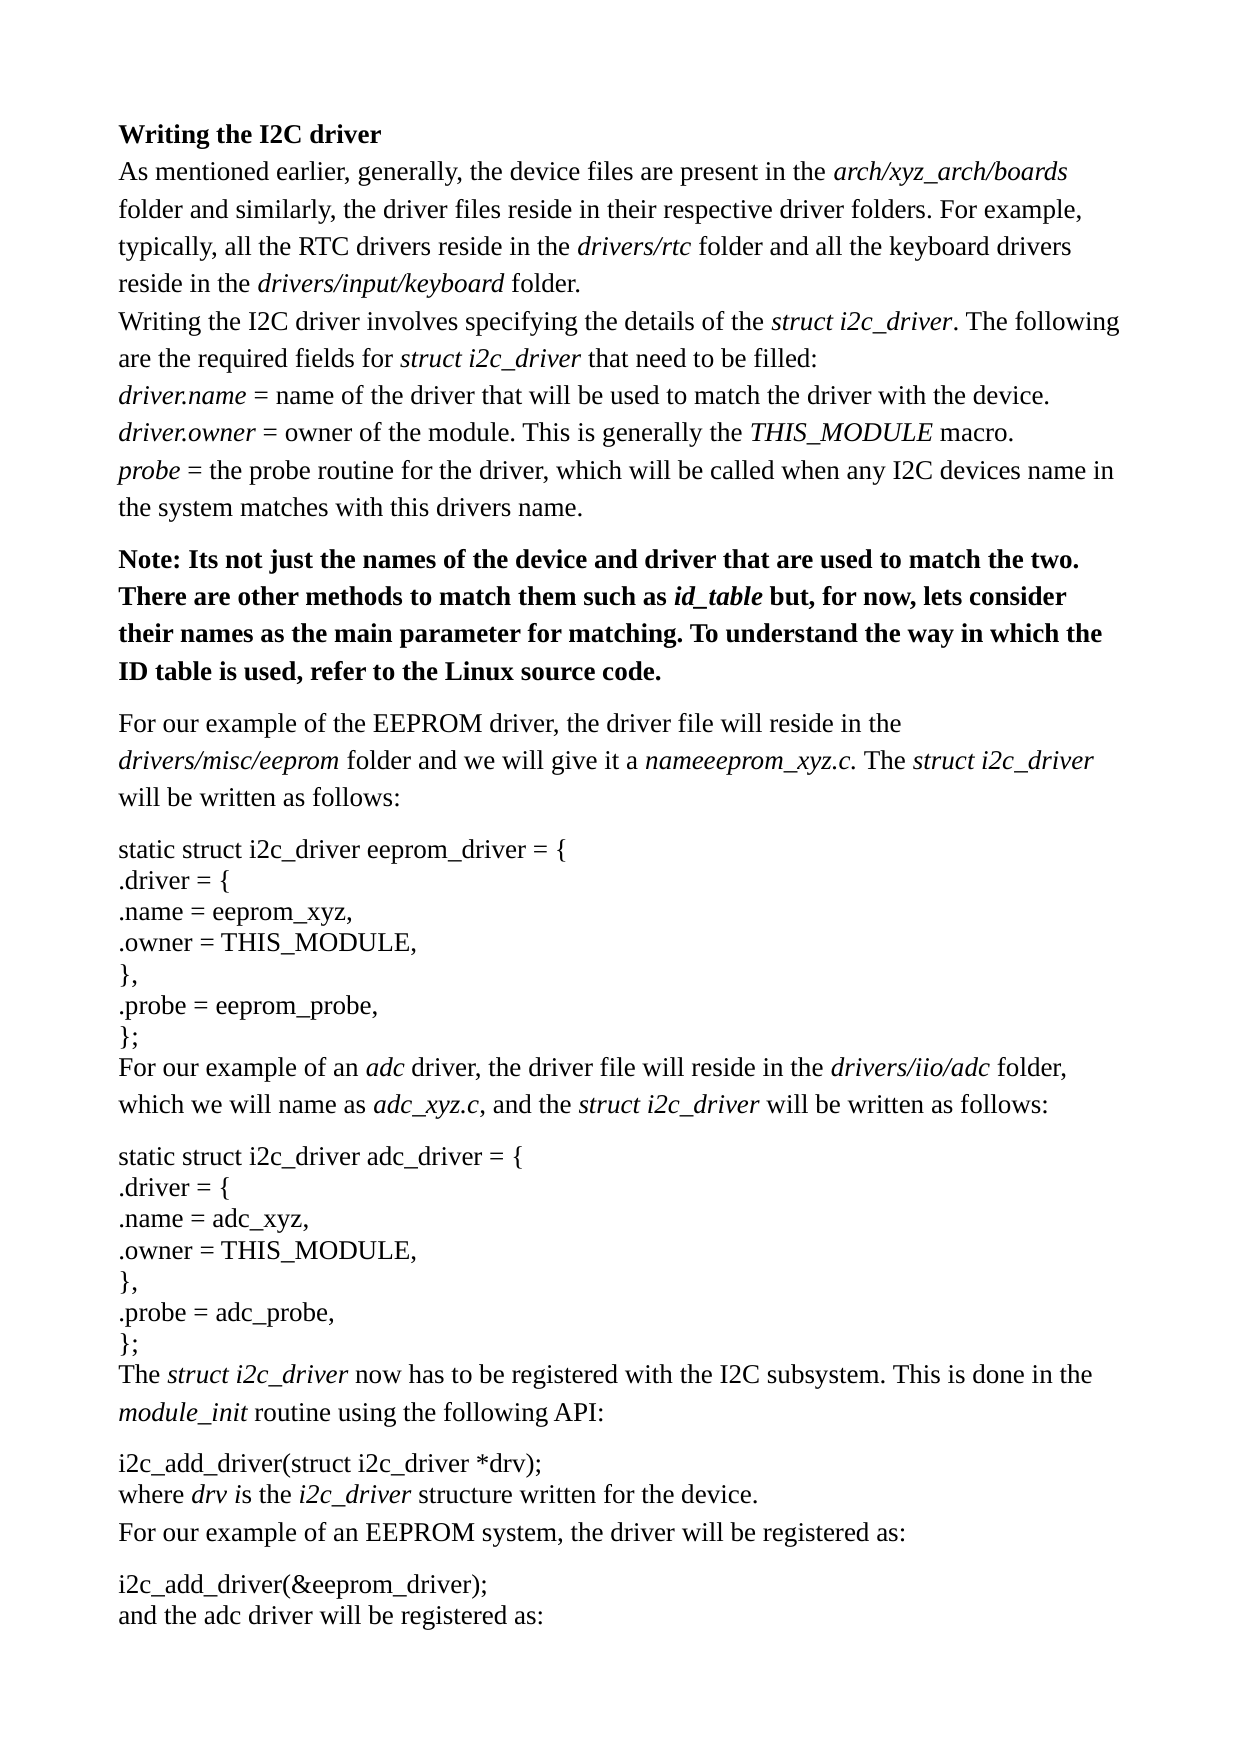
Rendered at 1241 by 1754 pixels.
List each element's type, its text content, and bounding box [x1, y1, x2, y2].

table_header static struct i2c_driver eeprom_driver = { .driver = { .name = eeprom_xyz, .owner = THIS_MODULE, }, .probe = eeprom_probe, }; [118, 833, 758, 1051]
text Note: Its not just the names of the device and driver that are used to match the two. There are other methods to match them such as id_table but, for now, lets consider their names as the main parameter for matching. To understand the way in which the ID table is used, refer to the Linux source code. [118, 543, 1122, 686]
text Writing the I2C driver As mentioned earlier, generally, the device files are present in the arch/xyz_arch/boards folder and similarly, the driver files reside in their respective driver folders. For example, typically, all the RTC drivers reside in the drivers/rtc folder and all the keyboard drivers reside in the drivers/input/keyboard folder. Writing the I2C driver involves specifying the details of the struct i2c_driver. The following are the required fields for struct i2c_driver that need to be filled: driver.name = name of the driver that will be used to match the driver with the device. driver.owner = owner of the module. This is generally the THIS_MODULE macro. probe = the probe routine for the driver, which will be called when any I2C devices name in the system matches with this drivers name. [118, 118, 1122, 522]
table_header i2c_add_driver(&eeprom_driver); [118, 1568, 591, 1599]
text and the adc driver will be registered as: [118, 1599, 1122, 1630]
table_header i2c_add_driver(struct i2c_driver *drv); [118, 1448, 714, 1479]
text For our example of an adc driver, the driver file will reside in the drivers/iio/adc folder, which we will name as adc_xyz.c, and the struct i2c_driver will be written as follows: [118, 1051, 1122, 1119]
text For our example of the EEPROM driver, the driver file will reside in the drivers/misc/eeprom folder and we will give it a nameeeprom_xyz.c. The struct i2c_driver will be written as follows: [118, 707, 1122, 812]
text The struct i2c_driver now has to be registered with the I2C subsystem. This is done in the module_init routine using the following API: [118, 1358, 1122, 1427]
table_header static struct i2c_driver adc_driver = { .driver = { .name = adc_xyz, .owner = THIS_MODULE, }, .probe = adc_probe, }; [118, 1140, 713, 1358]
text where drv is the i2c_driver structure written for the device. For our example of an EEPROM system, the driver will be registered as: [118, 1479, 1122, 1547]
